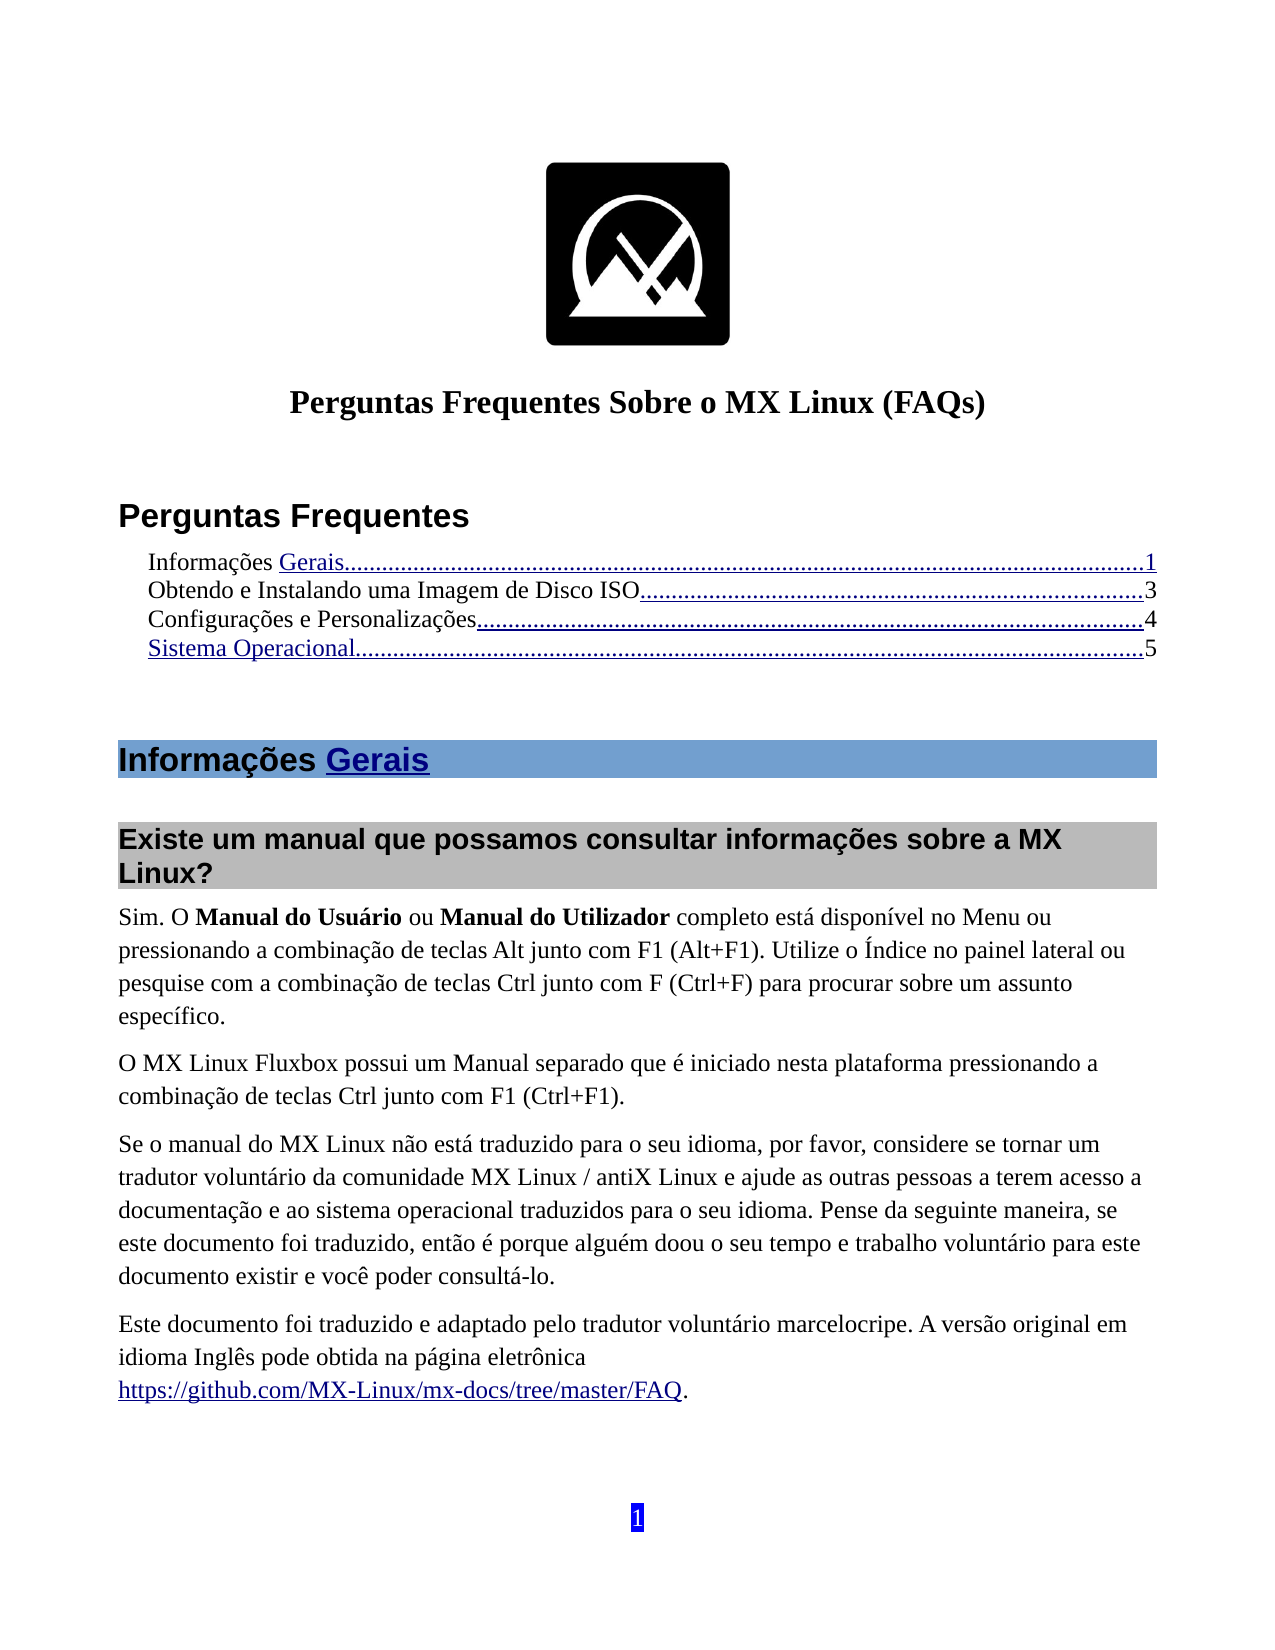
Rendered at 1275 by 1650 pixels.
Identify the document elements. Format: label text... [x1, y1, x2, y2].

text Informações Gerais 1 [148, 547, 1157, 576]
text Se o manual do MX Linux não está traduzido para o seu idioma, por favor, considere se tornar um tradutor voluntário da comunidade MX Linux / antiX Linux e ajude as outras pessoas a terem acesso a documentação e ao sistema operacional traduzidos para o seu idioma. Pense da seguinte maneira, se este documento foi traduzido, então é porque alguém doou o seu tempo e trabalho voluntário para este documento existir e você poder consultá-lo. [118, 1129, 1157, 1290]
subtitle Informações Gerais [118, 740, 1157, 778]
text Este documento foi traduzido e adaptado pelo tradutor voluntário marcelocripe. A versão original em idioma Inglês pode obtida na página eletrônica https://github.com/MX-Linux/mx-docs/tree/master/FAQ. [118, 1309, 1157, 1403]
text Obtendo e Instalando uma Imagem de Disco ISO 3 [148, 576, 1157, 604]
text Configurações e Personalizações 4 [148, 604, 1157, 633]
subtitle Perguntas Frequentes [118, 496, 1157, 534]
text Sim. O Manual do Usuário ou Manual do Utilizador completo está disponível no Menu ou pressionando a combinação de teclas Alt junto com F1 (Alt+F1). Utilize o Índice no painel lateral ou pesquise com a combinação de teclas Ctrl junto com F (Ctrl+F) para procurar sobre um assunto específico. [118, 902, 1157, 1029]
subtitle Existe um manual que possamos consultar informações sobre a MX Linux? [118, 822, 1157, 889]
text Sistema Operacional 5 [148, 633, 1157, 662]
text Perguntas Frequentes Sobre o MX Linux (FAQs) [118, 383, 1157, 421]
picture [540, 156, 735, 352]
text O MX Linux Fluxbox possui um Manual separado que é iniciado nesta plataforma pressionando a combinação de teclas Ctrl junto com F1 (Ctrl+F1). [118, 1048, 1157, 1110]
